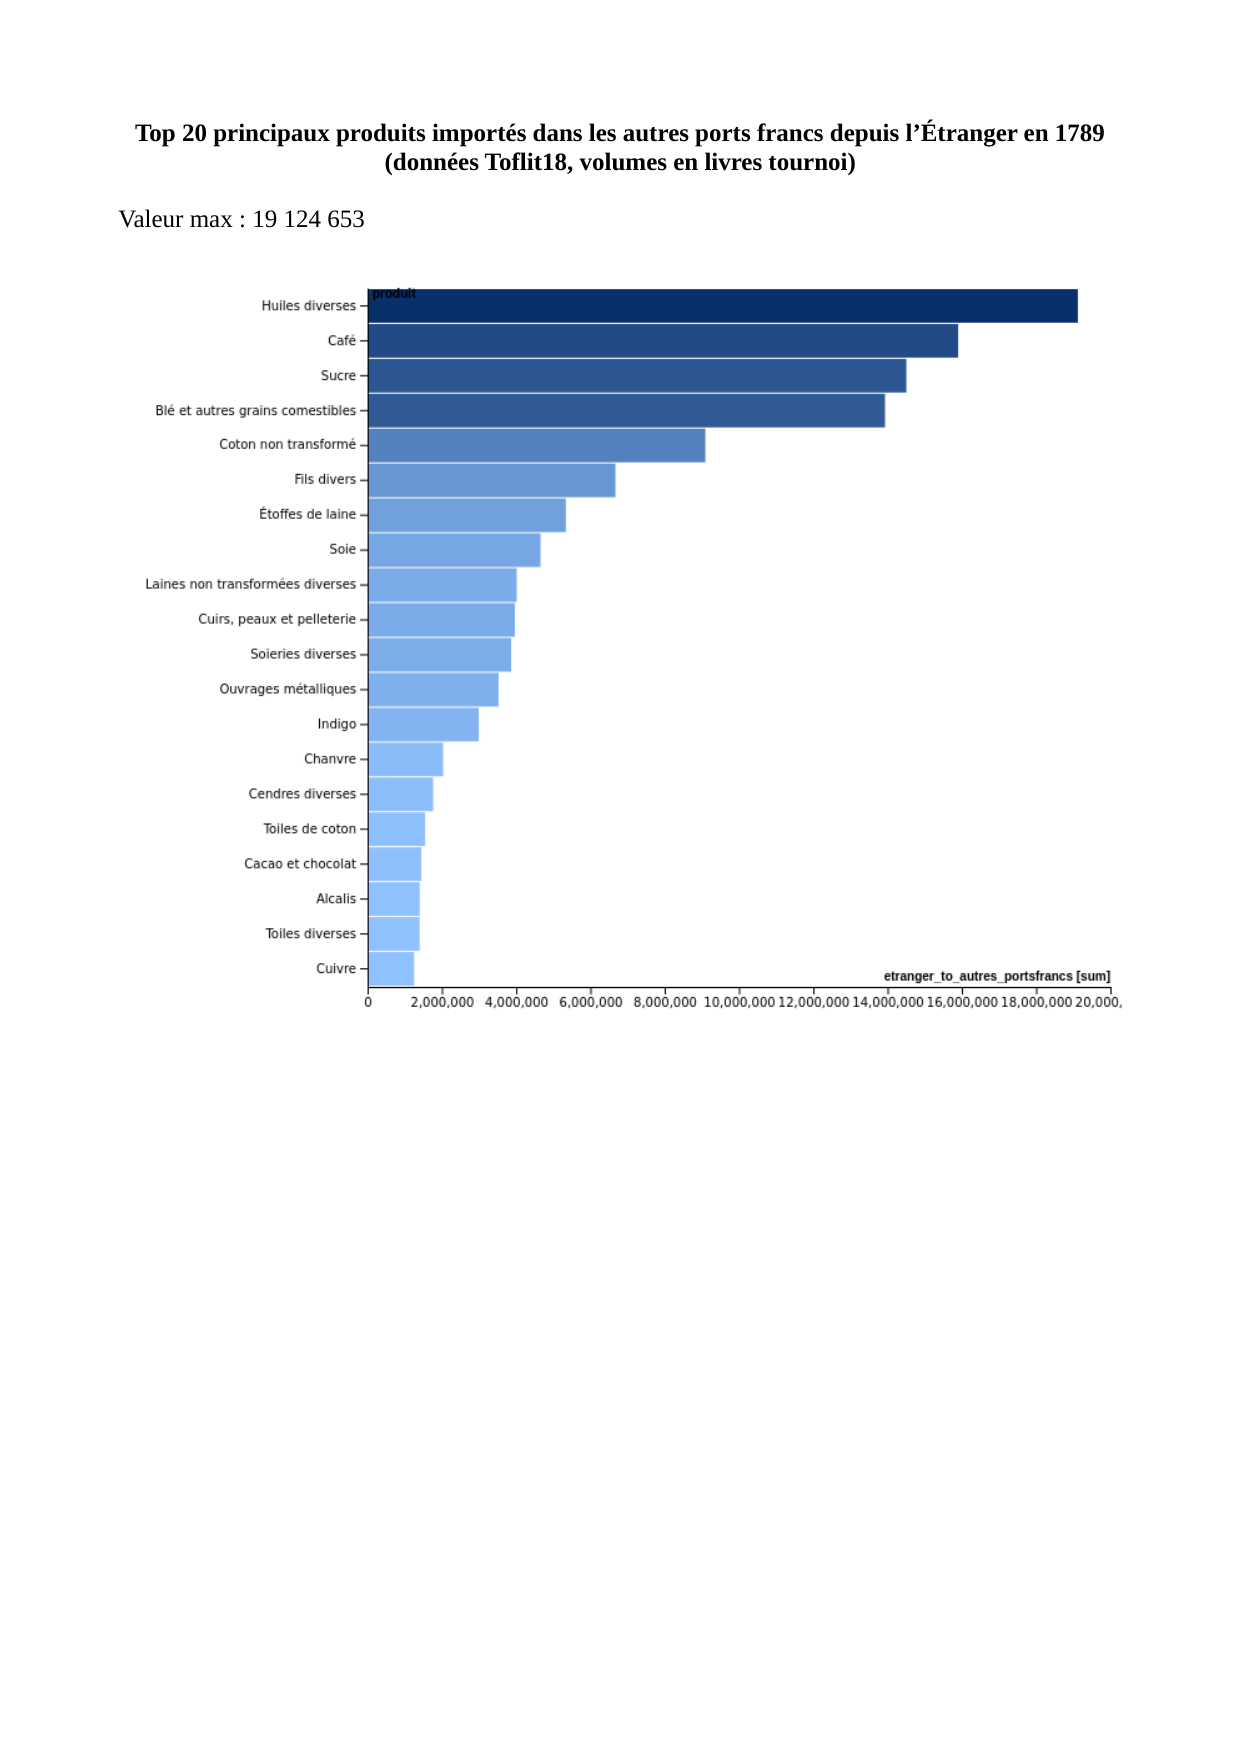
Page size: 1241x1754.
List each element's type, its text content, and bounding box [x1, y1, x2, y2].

text Top 20 principaux produits importés dans les autres ports francs depuis l’Étranger en 1789 [118, 118, 1122, 147]
text (données Toflit18, volumes en livres tournoi) [118, 147, 1122, 176]
text Valeur max : 19 124 653 [118, 204, 1122, 233]
picture [118, 263, 1123, 1012]
